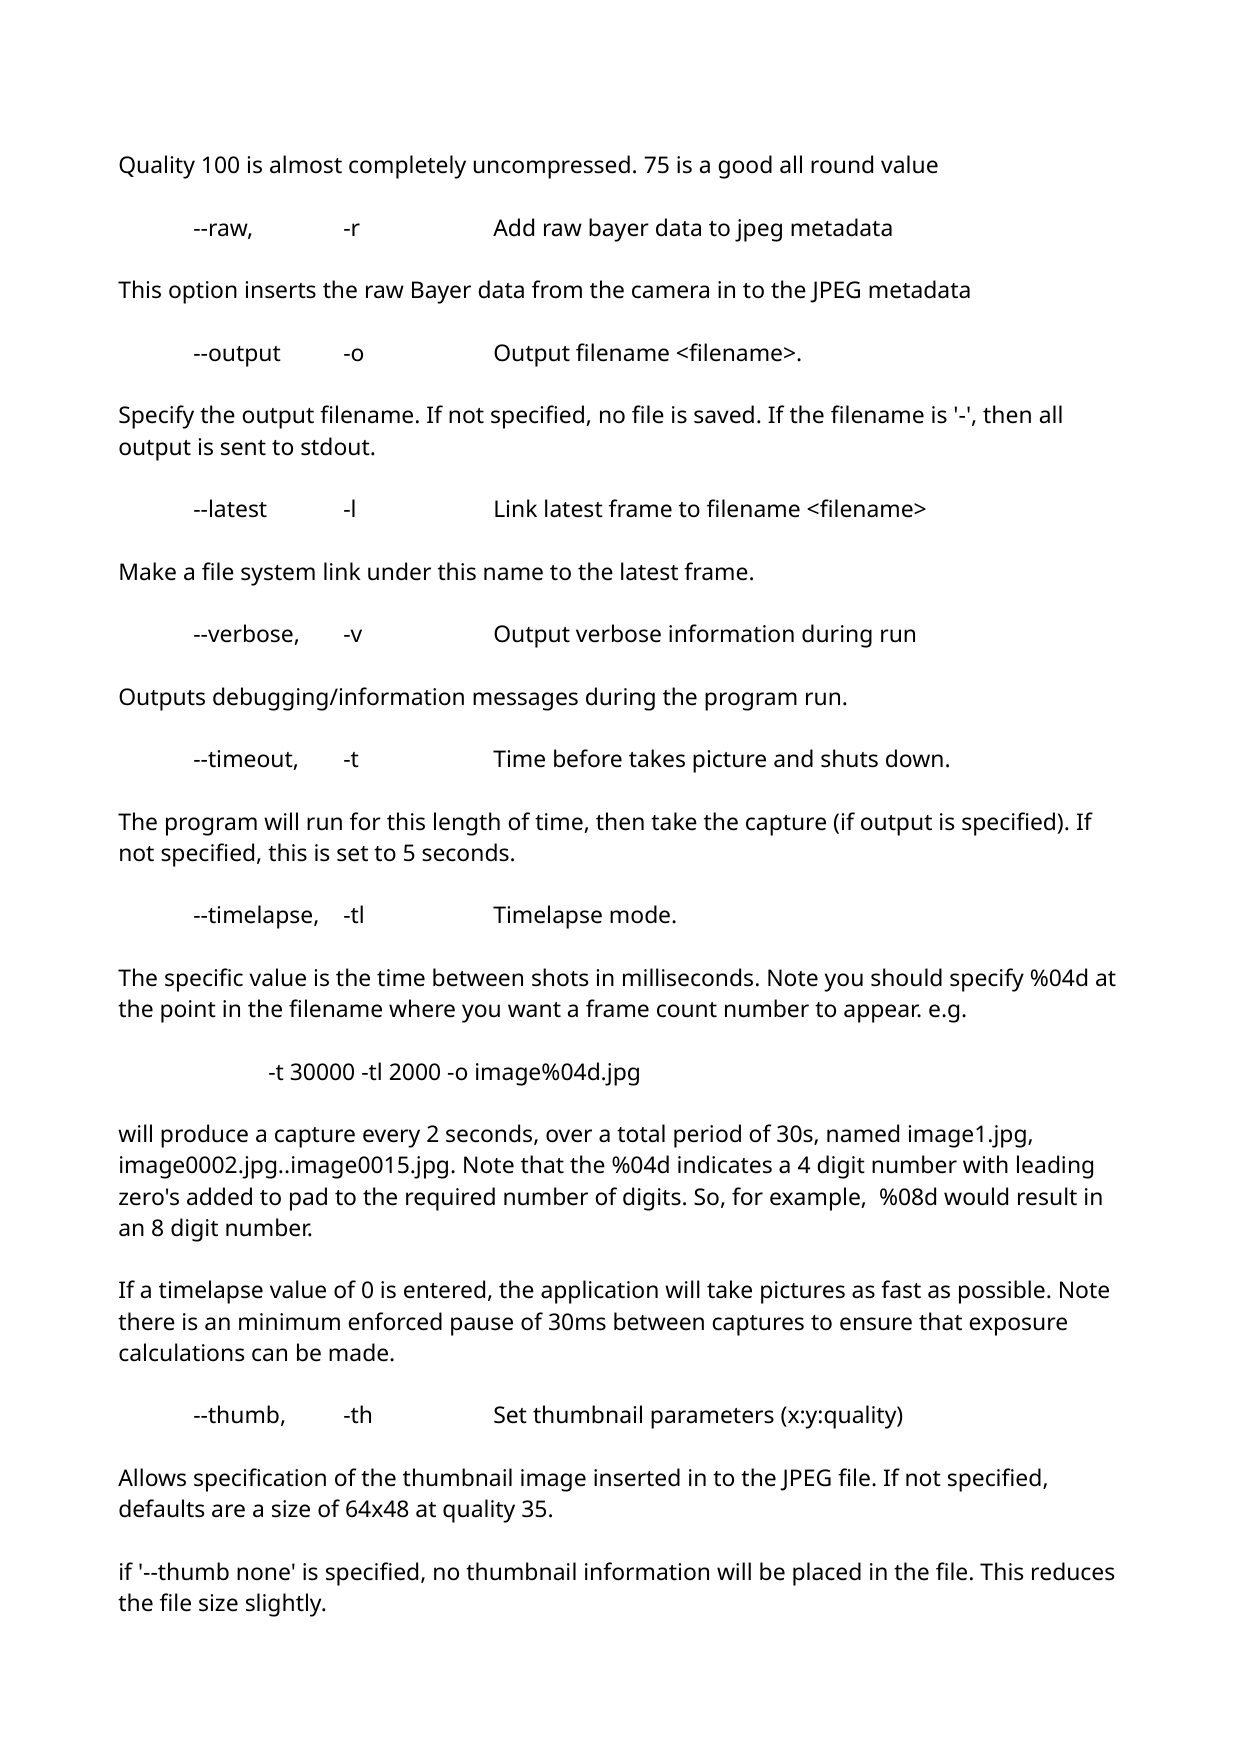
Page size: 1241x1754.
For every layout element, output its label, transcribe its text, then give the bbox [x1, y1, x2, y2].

text --timeout, -t Time before takes picture and shuts down. [118, 743, 1122, 774]
text --latest -l Link latest frame to filename <filename> [118, 493, 1122, 524]
text Outputs debugging/information messages during the program run. [118, 681, 1122, 712]
text The specific value is the time between shots in milliseconds. Note you should specify %04d at the point in the filename where you want a frame count number to appear. e.g. [118, 962, 1122, 1024]
text If a timelapse value of 0 is entered, the application will take pictures as fast as possible. Note there is an minimum enforced pause of 30ms between captures to ensure that exposure calculations can be made. [118, 1274, 1122, 1368]
text Allows specification of the thumbnail image inserted in to the JPEG file. If not specified, defaults are a size of 64x48 at quality 35. [118, 1462, 1122, 1524]
text --thumb, -th Set thumbnail parameters (x:y:quality) [118, 1399, 1122, 1431]
text --timelapse, -tl Timelapse mode. [118, 899, 1122, 931]
text -t 30000 -tl 2000 -o image%04d.jpg [118, 1056, 1122, 1087]
text The program will run for this length of time, then take the capture (if output is specified). If not specified, this is set to 5 seconds. [118, 806, 1122, 868]
text --verbose, -v Output verbose information during run [118, 618, 1122, 649]
text --output -o Output filename <filename>. [118, 337, 1122, 368]
text Specify the output filename. If not specified, no file is saved. If the filename is '-', then all output is sent to stdout. [118, 399, 1122, 462]
text Quality 100 is almost completely uncompressed. 75 is a good all round value [118, 149, 1122, 181]
text will produce a capture every 2 seconds, over a total period of 30s, named image1.jpg, image0002.jpg..image0015.jpg. Note that the %04d indicates a 4 digit number with leading zero's added to pad to the required number of digits. So, for example, %08d would result in an 8 digit number. [118, 1118, 1122, 1243]
text Make a file system link under this name to the latest frame. [118, 556, 1122, 587]
text This option inserts the raw Bayer data from the camera in to the JPEG metadata [118, 274, 1122, 306]
text --raw, -r Add raw bayer data to jpeg metadata [118, 212, 1122, 243]
text if '--thumb none' is specified, no thumbnail information will be placed in the file. This reduces the file size slightly. [118, 1556, 1122, 1618]
